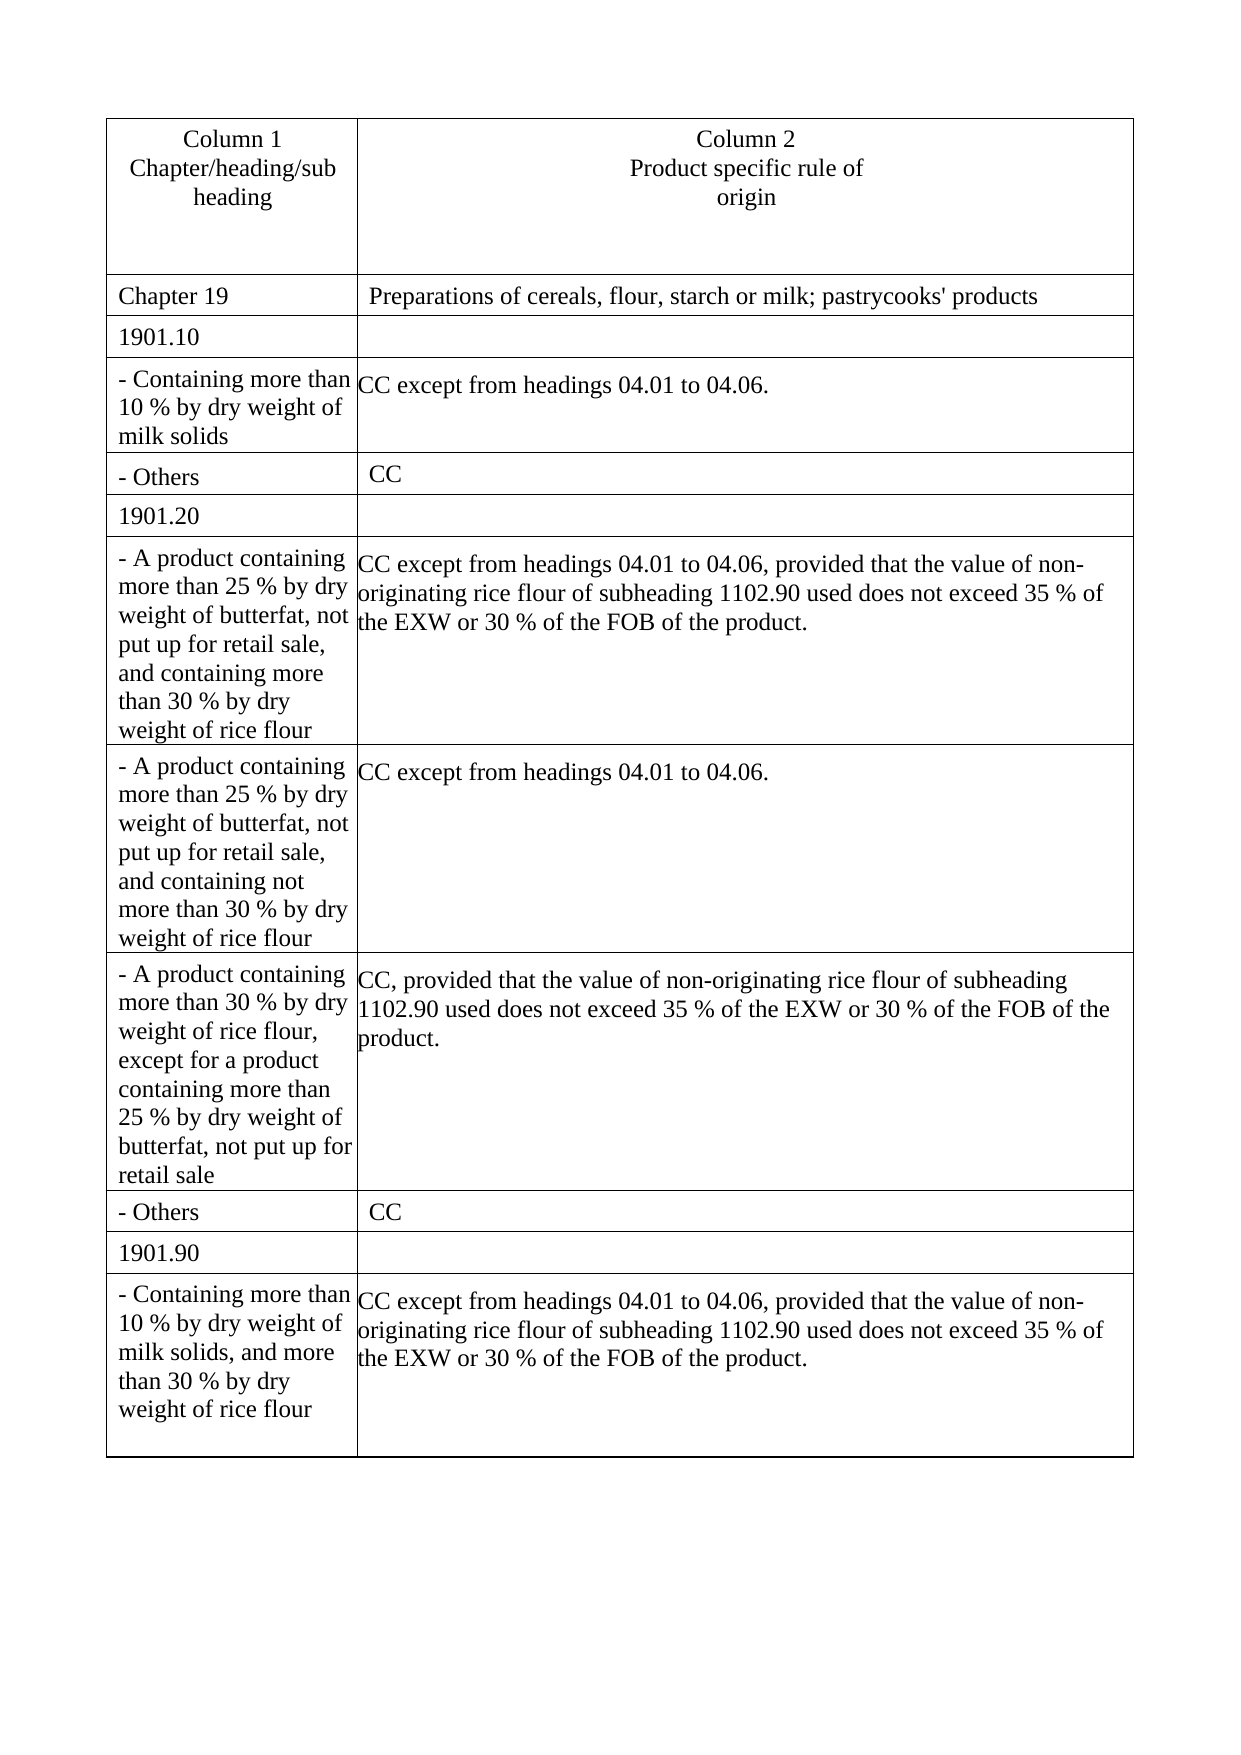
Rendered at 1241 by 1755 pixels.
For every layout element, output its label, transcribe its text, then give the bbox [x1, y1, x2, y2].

table_cell [358, 1232, 1133, 1273]
table_cell Chapter 19 [107, 275, 357, 315]
table_cell CC except from headings 04.01 to 04.06. [358, 745, 1133, 952]
table_cell CC, provided that the value of non-originating rice flour of subheading 1102.90 used does not exceed 35 % of the EXW or 30 % of the FOB of the product. [358, 953, 1133, 1190]
table_cell CC [358, 453, 1133, 494]
table_header Column 1 Chapter/heading/subheading [107, 119, 357, 274]
table_cell CC except from headings 04.01 to 04.06, provided that the value of non-originating rice flour of subheading 1102.90 used does not exceed 35 % of the EXW or 30 % of the FOB of the product. [358, 1274, 1133, 1456]
table_cell - Others [107, 1191, 357, 1231]
table_cell 1901.10 [107, 316, 357, 357]
table_cell - Containing more than 10 % by dry weight of milk solids, and more than 30 % by dry weight of rice flour [107, 1274, 357, 1456]
table_cell - A product containing more than 30 % by dry weight of rice flour, except for a product containing more than 25 % by dry weight of butterfat, not put up for retail sale [107, 953, 357, 1190]
table_cell CC except from headings 04.01 to 04.06, provided that the value of non-originating rice flour of subheading 1102.90 used does not exceed 35 % of the EXW or 30 % of the FOB of the product. [358, 537, 1133, 744]
table_cell - Containing more than 10 % by dry weight of milk solids [107, 358, 357, 452]
table_cell [358, 495, 1133, 536]
table_cell CC except from headings 04.01 to 04.06. [358, 358, 1133, 452]
table_cell - Others [107, 453, 357, 494]
table_cell CC [358, 1191, 1133, 1231]
table_cell 1901.90 [107, 1232, 357, 1273]
table_cell - A product containing more than 25 % by dry weight of butterfat, not put up for retail sale, and containing more than 30 % by dry weight of rice flour [107, 537, 357, 744]
table_cell Preparations of cereals, flour, starch or milk; pastrycooks' products [358, 275, 1133, 315]
table_cell 1901.20 [107, 495, 357, 536]
table_cell - A product containing more than 25 % by dry weight of butterfat, not put up for retail sale, and containing not more than 30 % by dry weight of rice flour [107, 745, 357, 952]
table_header Column 2 Product specific rule of origin [358, 119, 1133, 274]
table_cell [358, 316, 1133, 357]
